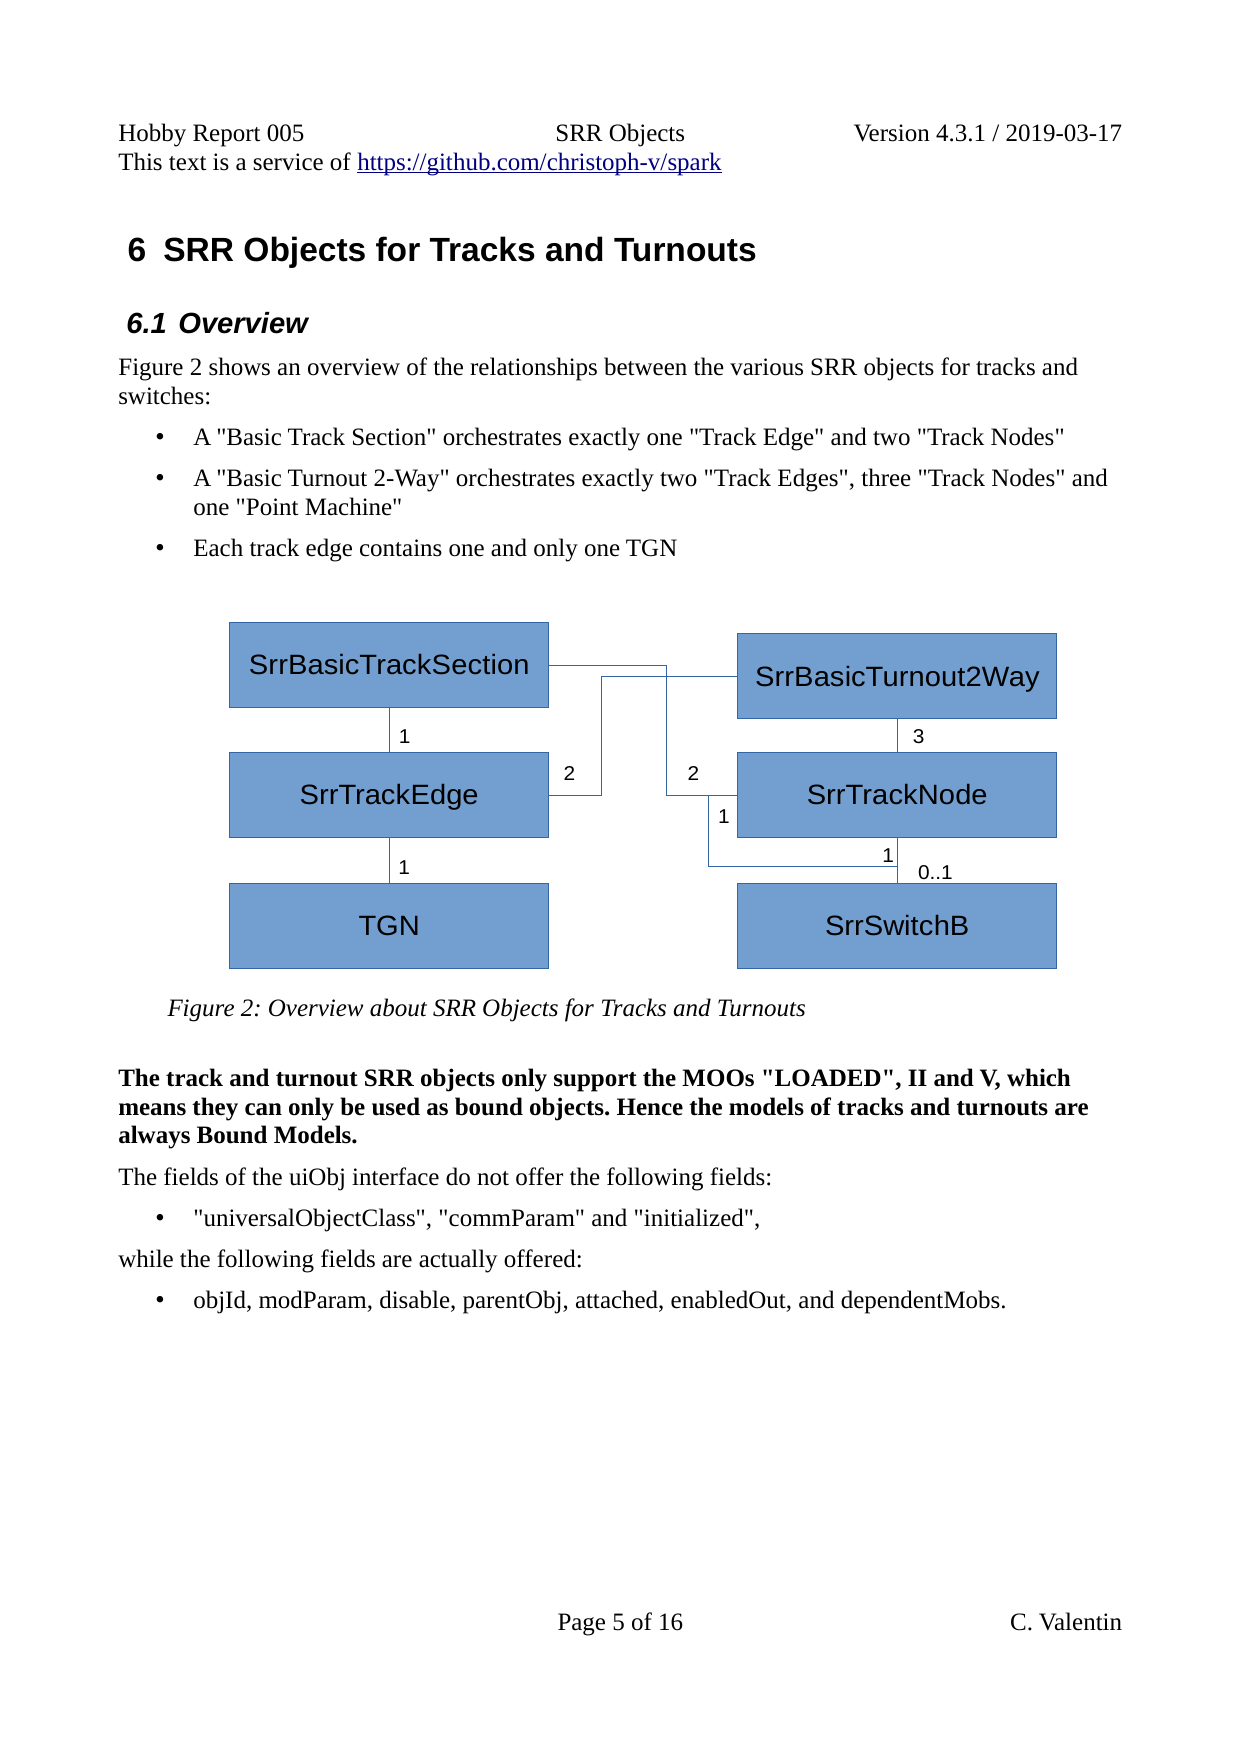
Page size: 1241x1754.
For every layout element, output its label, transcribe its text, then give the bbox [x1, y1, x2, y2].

list A "Basic Track Section" orchestrates exactly one "Track Edge" and two "Track Nodes" [156, 422, 1122, 451]
list "universalObjectClass", "commParam" and "initialized", [156, 1203, 1122, 1232]
list A "Basic Turnout 2-Way" orchestrates exactly two "Track Edges", three "Track Nodes" and one "Point Machine" [156, 463, 1122, 521]
subtitle SRR Objects for Tracks and Turnouts [118, 230, 1122, 269]
text The fields of the uiObj interface do not offer the following fields: [118, 1162, 1122, 1191]
list Each track edge contains one and only one TGN [156, 533, 1122, 562]
text Figure 2 shows an overview of the relationships between the various SRR objects for tracks and switches: [118, 352, 1122, 410]
list objId, modParam, disable, parentObj, attached, enabledOut, and dependentMobs. [156, 1286, 1122, 1314]
text Figure 2: Overview about SRR Objects for Tracks and Turnouts [167, 587, 1058, 1022]
subtitle Overview [118, 306, 1122, 340]
text The track and turnout SRR objects only support the MOOs "LOADED", II and V, which means they can only be used as bound objects. Hence the models of tracks and turnouts are always Bound Models. [118, 1063, 1122, 1149]
text while the following fields are actually offered: [118, 1244, 1122, 1273]
